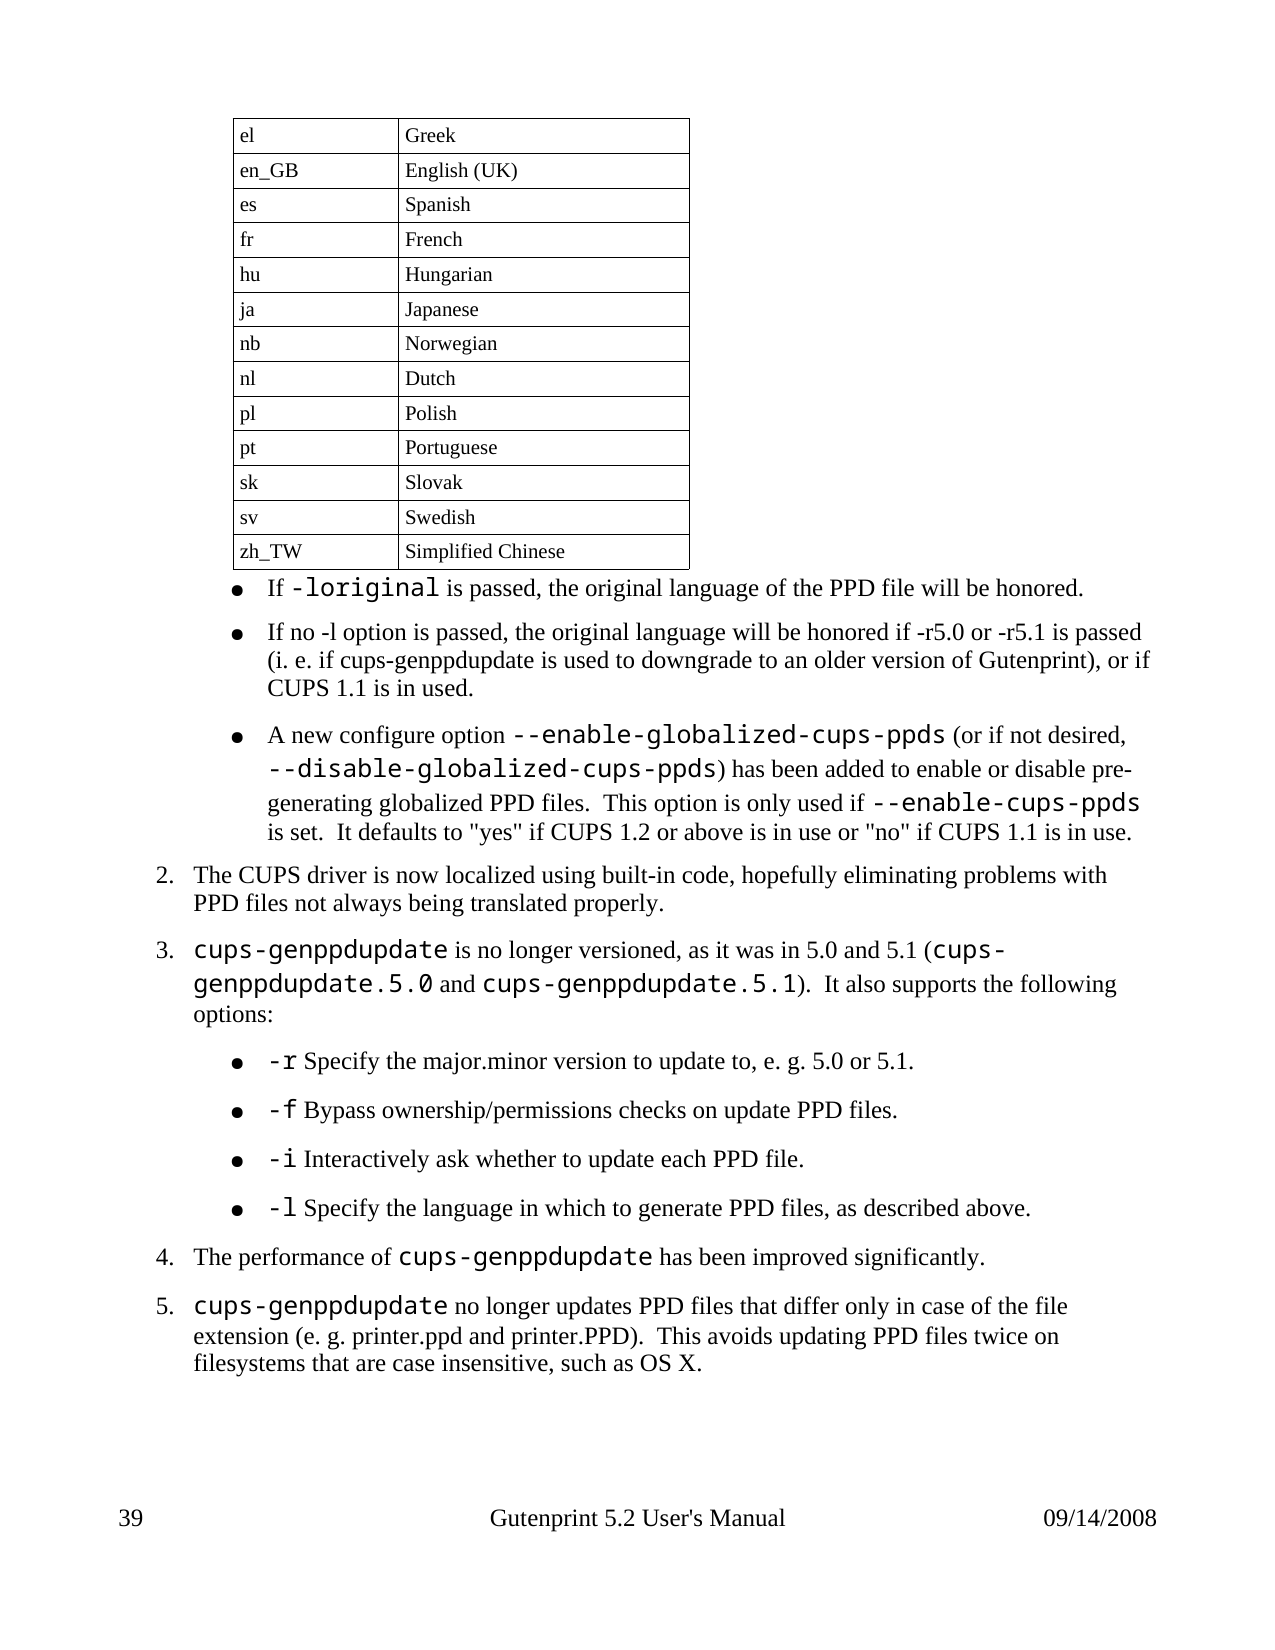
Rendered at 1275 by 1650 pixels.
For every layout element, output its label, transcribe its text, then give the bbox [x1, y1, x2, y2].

table_cell pl [234, 397, 398, 430]
list -l Specify the language in which to generate PPD files, as described above. [229, 1190, 1157, 1224]
table_cell Norwegian [399, 327, 689, 361]
list cups-genppdupdate no longer updates PPD files that differ only in case of the file extension (e. g. printer.ppd and printer.PPD). This avoids updating PPD files twice on filesystems that are case insensitive, such as OS X. [156, 1288, 1157, 1377]
table_cell Swedish [399, 501, 689, 534]
table_cell ja [234, 293, 398, 326]
table_cell Simplified Chinese [399, 535, 689, 569]
table_cell Greek [399, 119, 689, 153]
table_cell fr [234, 223, 398, 257]
table_cell hu [234, 258, 398, 292]
list -i Interactively ask whether to update each PPD file. [229, 1141, 1157, 1175]
table_cell nl [234, 362, 398, 396]
table_cell English (UK) [399, 154, 689, 187]
table_cell Hungarian [399, 258, 689, 292]
table_cell zh_TW [234, 535, 398, 569]
list A new configure option --enable-globalized-cups-ppds (or if not desired, --disable-globalized-cups-ppds) has been added to enable or disable pre-generating globalized PPD files. This option is only used if --enable-cups-ppds is set. It defaults to "yes" if CUPS 1.2 or above is in use or "no" if CUPS 1.1 is in use. [229, 716, 1157, 846]
table_cell nb [234, 327, 398, 361]
table_cell Spanish [399, 189, 689, 222]
table_cell Polish [399, 397, 689, 430]
table_cell pt [234, 431, 398, 465]
table_cell Dutch [399, 362, 689, 396]
list cups-genppdupdate is no longer versioned, as it was in 5.0 and 5.1 (cups-genppdupdate.5.0 and cups-genppdupdate.5.1). It also supports the following options: [156, 932, 1157, 1027]
list -r Specify the major.minor version to update to, e. g. 5.0 or 5.1. [229, 1042, 1157, 1077]
table_cell el [234, 119, 398, 153]
table_cell es [234, 189, 398, 222]
list The CUPS driver is now localized using built-in code, hopefully eliminating problems with PPD files not always being translated properly. [156, 861, 1157, 917]
table_cell sk [234, 466, 398, 500]
list If no -l option is passed, the original language will be honored if -r5.0 or -r5.1 is passed (i. e. if cups-genppdupdate is used to downgrade to an older version of Gutenprint), or if CUPS 1.1 is in used. [229, 618, 1157, 701]
table_cell French [399, 223, 689, 257]
table_cell Japanese [399, 293, 689, 326]
table_cell Slovak [399, 466, 689, 500]
table_cell sv [234, 501, 398, 534]
list The performance of cups-genppdupdate has been improved significantly. [156, 1239, 1157, 1273]
list -f Bypass ownership/permissions checks on update PPD files. [229, 1092, 1157, 1126]
list If -loriginal is passed, the original language of the PPD file will be honored. [229, 569, 1157, 603]
table_cell Portuguese [399, 431, 689, 465]
table_cell en_GB [234, 154, 398, 187]
